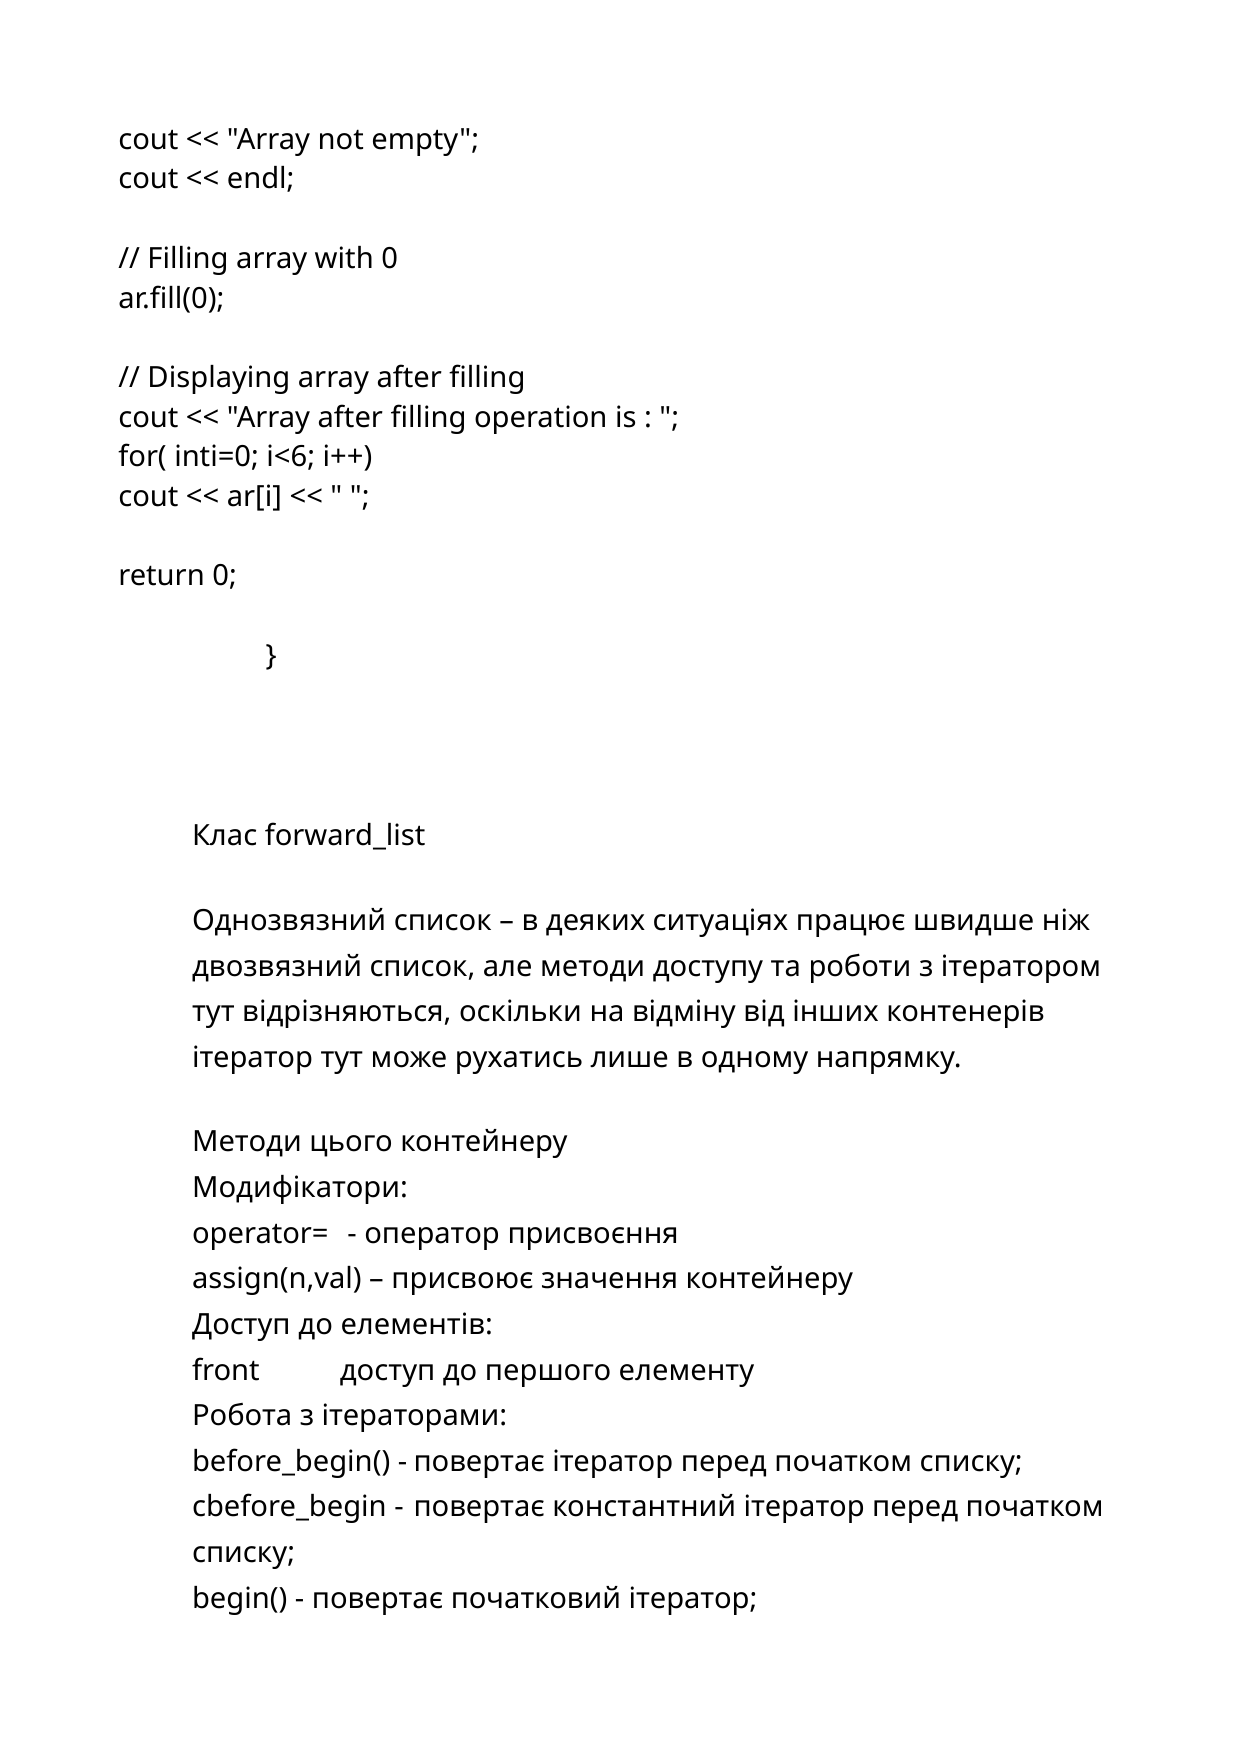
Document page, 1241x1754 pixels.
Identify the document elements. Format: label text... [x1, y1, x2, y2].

text Модифікатори: [192, 1166, 1122, 1206]
text front доступ до першого елементу [192, 1349, 1122, 1388]
text cbefore_begin - повертає константний ітератор перед початком списку; [192, 1486, 1122, 1571]
text cout << "Array not empty"; [118, 118, 1122, 158]
text cout << endl; [118, 158, 1122, 197]
text // Displaying array after filling [118, 356, 1122, 396]
text assign(n,val) – присвоює значення контейнеру [192, 1258, 1122, 1297]
text } [265, 634, 1122, 674]
text ar.fill(0); [118, 277, 1122, 317]
text // Filling array with 0 [118, 237, 1122, 277]
text Однозвязний список – в деяких ситуаціях працює швидше ніж двозвязний список, але методи доступу та роботи з ітератором тут відрізняються, оскільки на відміну від інших контенерів ітератор тут може рухатись лише в одному напрямку. [192, 899, 1122, 1076]
text operator= - оператор присвоєння [192, 1212, 1122, 1252]
text return 0; [118, 555, 1122, 594]
text Робота з ітераторами: [192, 1394, 1122, 1434]
text Методи цього контейнеру [192, 1121, 1122, 1160]
text Клас forward_list [192, 815, 1122, 854]
text begin() - повертає початковий ітератор; [192, 1577, 1122, 1617]
text Доступ до елементів: [192, 1303, 1122, 1343]
text before_begin() - повертає ітератор перед початком списку; [192, 1440, 1122, 1480]
text cout << ar[i] << " "; [118, 475, 1122, 515]
text for( inti=0; i<6; i++) [118, 436, 1122, 475]
text cout << "Array after filling operation is : "; [118, 396, 1122, 436]
